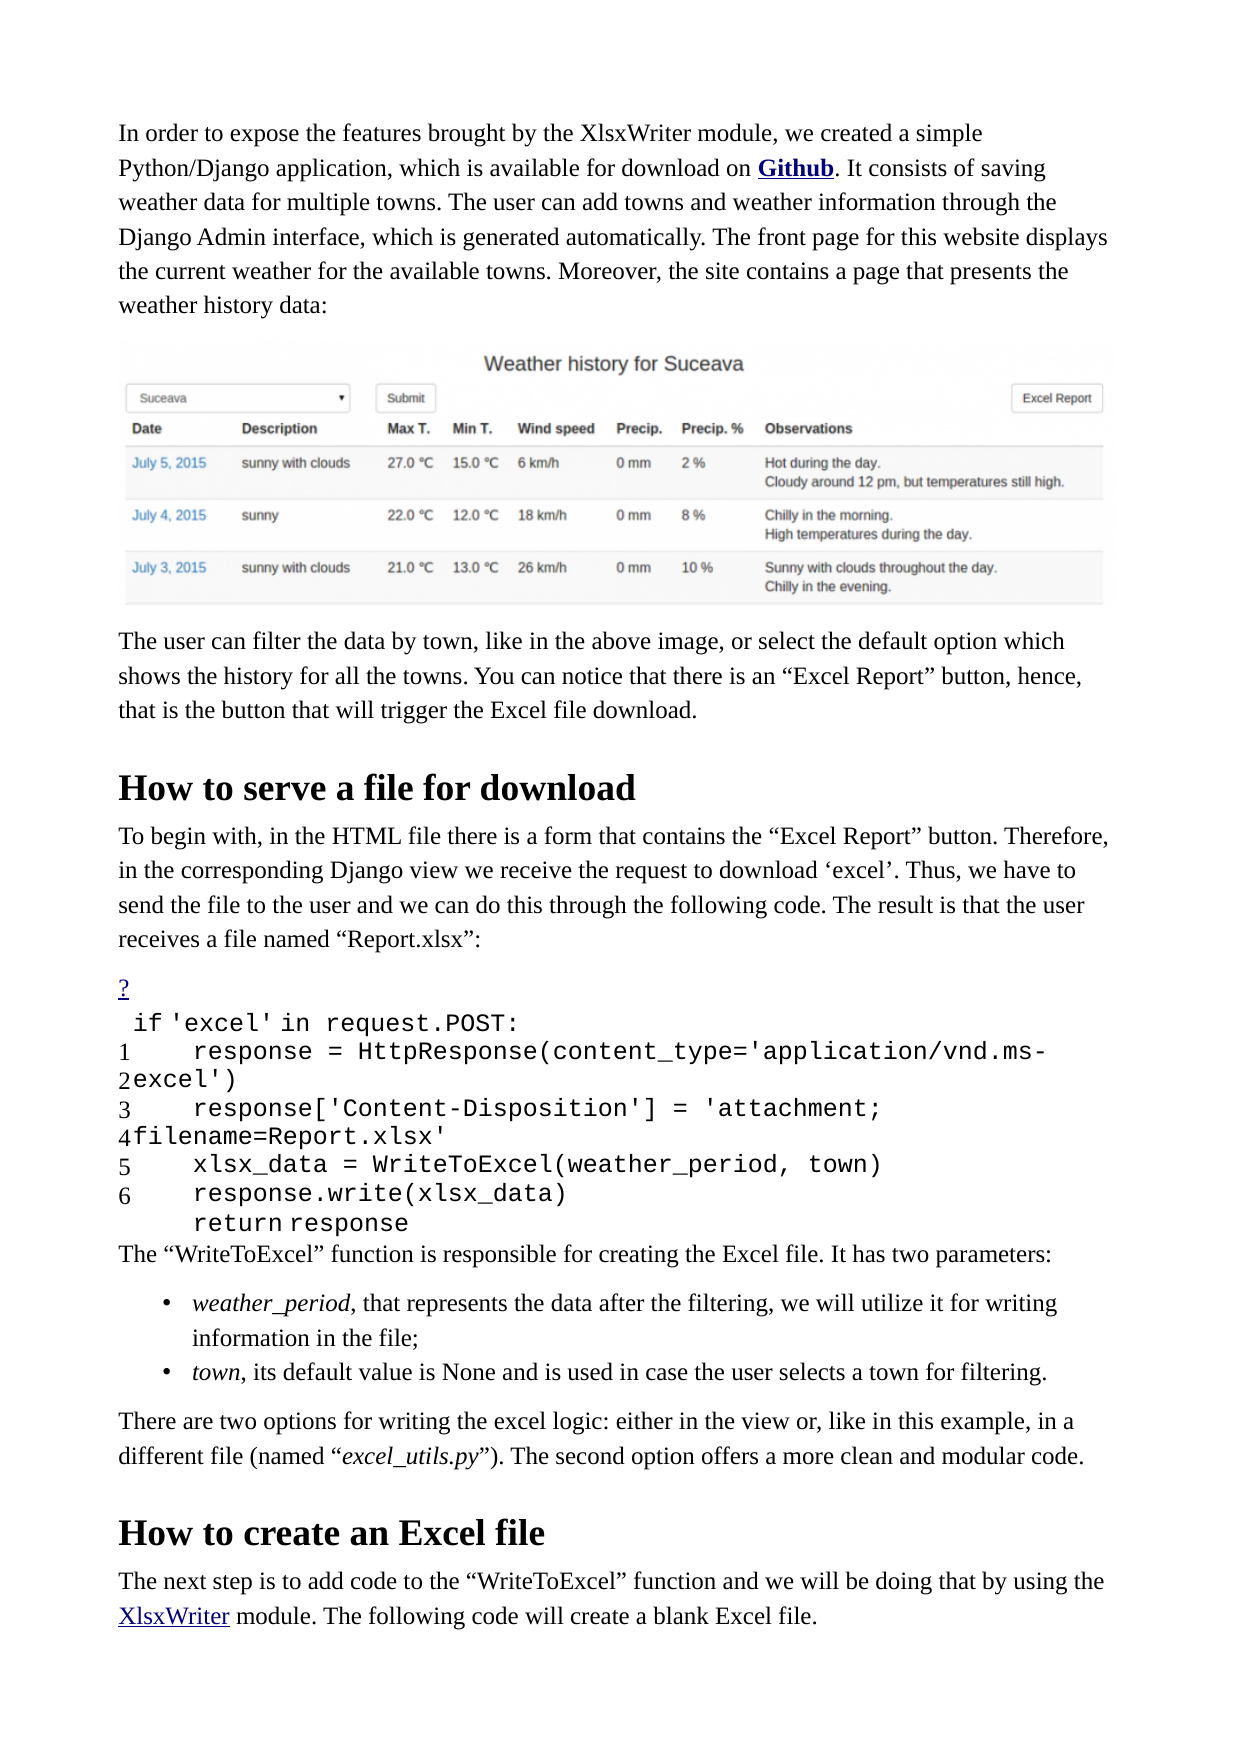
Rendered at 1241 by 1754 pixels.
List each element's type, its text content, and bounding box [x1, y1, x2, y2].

subtitle How to serve a file for download [118, 765, 1122, 808]
list town, its default value is None and is used in case the user selects a town for filtering. [162, 1357, 1122, 1386]
text The user can filter the data by town, like in the above image, or select the default option which shows the history for all the towns. You can notice that there is an “Excel Report” button, hence, that is the button that will trigger the Excel file download. [118, 626, 1122, 724]
text The “WriteToExcel” function is responsible for creating the Excel file. It has two parameters: [118, 1239, 1122, 1268]
list weather_period, that represents the data after the filtering, we will utilize it for writing information in the file; [162, 1288, 1122, 1352]
text The next step is to add code to the “WriteToExcel” function and we will be doing that by using the XlsxWriter module. The following code will create a blank Excel file. [118, 1566, 1122, 1630]
subtitle How to create an Excel file [118, 1511, 1122, 1554]
text ? [118, 973, 1122, 1002]
table_header if 'excel' in request.POST: response = HttpResponse(content_type='application/vnd.ms-excel') response['Content-Disposition'] = 'attachment; filename=Report.xlsx' xlsx_data = WriteToExcel(weather_period, town) response.write(xlsx_data) return response [133, 1008, 1122, 1239]
table_header 1 2 3 4 5 6 [118, 1008, 133, 1239]
text In order to expose the features brought by the XlsxWriter module, we created a simple Python/Django application, which is available for download on Github. It consists of saving weather data for multiple towns. The user can add towns and weather information through the Django Admin interface, which is generated automatically. The front page for this website displays the current weather for the available towns. Moreover, the site contains a page that presents the weather history data: [118, 118, 1122, 319]
picture [118, 339, 1117, 606]
text To begin with, in the HTML file there is a form that contains the “Excel Report” button. Therefore, in the corresponding Django view we receive the request to download ‘excel’. Thus, we have to send the file to the user and we can do this through the following code. The result is that the user receives a file named “Report.xlsx”: [118, 821, 1122, 953]
text There are two options for writing the excel logic: either in the view or, like in this example, in a different file (named “excel_utils.py”). The second option offers a more clean and modular code. [118, 1406, 1122, 1470]
